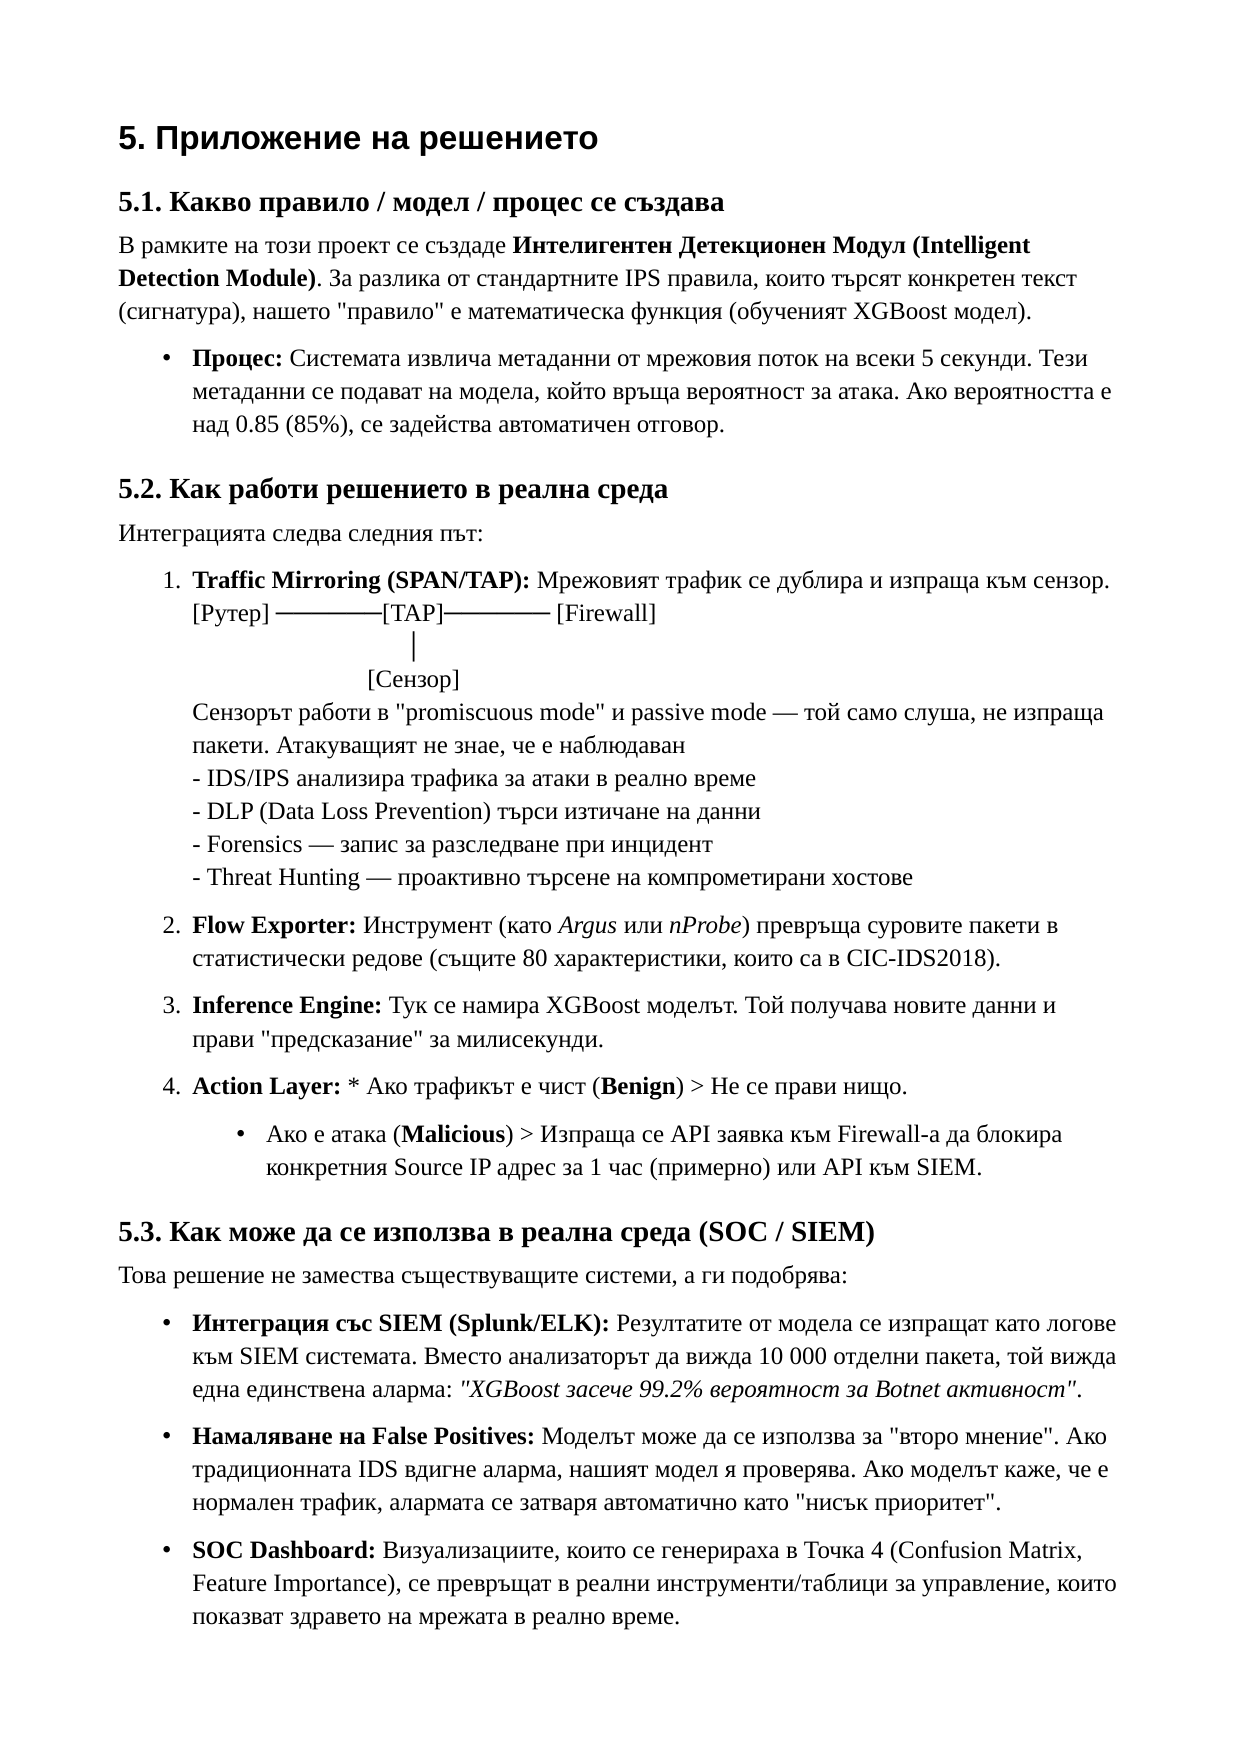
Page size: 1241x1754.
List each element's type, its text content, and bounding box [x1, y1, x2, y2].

list Ако е атака (Malicious) > Изпраща се API заявка към Firewall-а да блокира конкретния Source IP адрес за 1 час (примерно) или API към SIEM. [236, 1119, 1122, 1181]
subtitle 5.2. Как работи решението в реална среда [118, 472, 1122, 505]
subtitle 5. Приложение на решението [118, 118, 1122, 157]
list Action Layer: * Ако трафикът е чист (Benign) > Не се прави нищо. [162, 1071, 1122, 1100]
list Намаляване на False Positives: Моделът може да се използва за "второ мнение". Ако традиционната IDS вдигне аларма, нашият модел я проверява. Ако моделът каже, че е нормален трафик, алармата се затваря автоматично като "нисък приоритет". [162, 1421, 1122, 1516]
text Това решение не замества съществуващите системи, а ги подобрява: [118, 1260, 1122, 1289]
list Процес: Системата извлича метаданни от мрежовия поток на всеки 5 секунди. Тези метаданни се подават на модела, който връща вероятност за атака. Ако вероятността е над 0.85 (85%), се задейства автоматичен отговор. [162, 343, 1122, 438]
subtitle 5.3. Как може да се използва в реална среда (SOC / SIEM) [118, 1214, 1122, 1248]
list Traffic Mirroring (SPAN/TAP): Мрежовият трафик се дублира и изпраща към сензор. [Рутер] ──────[TAP]────── [Firewall] │ [Сензор] Сензорът работи в "promiscuous mode" и passive mode — той само слуша, не изпраща пакети. Атакуващият не знае, че е наблюдаван - IDS/IPS анализира трафика за атаки в реално време - DLP (Data Loss Prevention) търси изтичане на данни - Forensics — запис за разследване при инцидент - Threat Hunting — проактивно търсене на компрометирани хостове [162, 565, 1122, 891]
list Inference Engine: Тук се намира XGBoost моделът. Той получава новите данни и прави "предсказание" за милисекунди. [162, 991, 1122, 1052]
text В рамките на този проект се създаде Интелигентен Детекционен Модул (Intelligent Detection Module). За разлика от стандартните IPS правила, които търсят конкретен текст (сигнатура), нашето "правило" е математическа функция (обученият XGBoost модел). [118, 230, 1122, 324]
list Flow Exporter: Инструмент (като Argus или nProbe) превръща суровите пакети в статистически редове (същите 80 характеристики, които са в CIC-IDS2018). [162, 910, 1122, 972]
text Интеграцията следва следния път: [118, 518, 1122, 546]
list Интеграция със SIEM (Splunk/ELK): Резултатите от модела се изпращат като логове към SIEM системата. Вместо анализаторът да вижда 10 000 отделни пакета, той вижда една единствена аларма: "XGBoost засече 99.2% вероятност за Botnet активност". [162, 1308, 1122, 1402]
list SOC Dashboard: Визуализациите, които се генерираха в Точка 4 (Confusion Matrix, Feature Importance), се превръщат в реални инструменти/таблици за управление, които показват здравето на мрежата в реално време. [162, 1535, 1122, 1630]
subtitle 5.1. Какво правило / модел / процес се създава [118, 184, 1122, 217]
